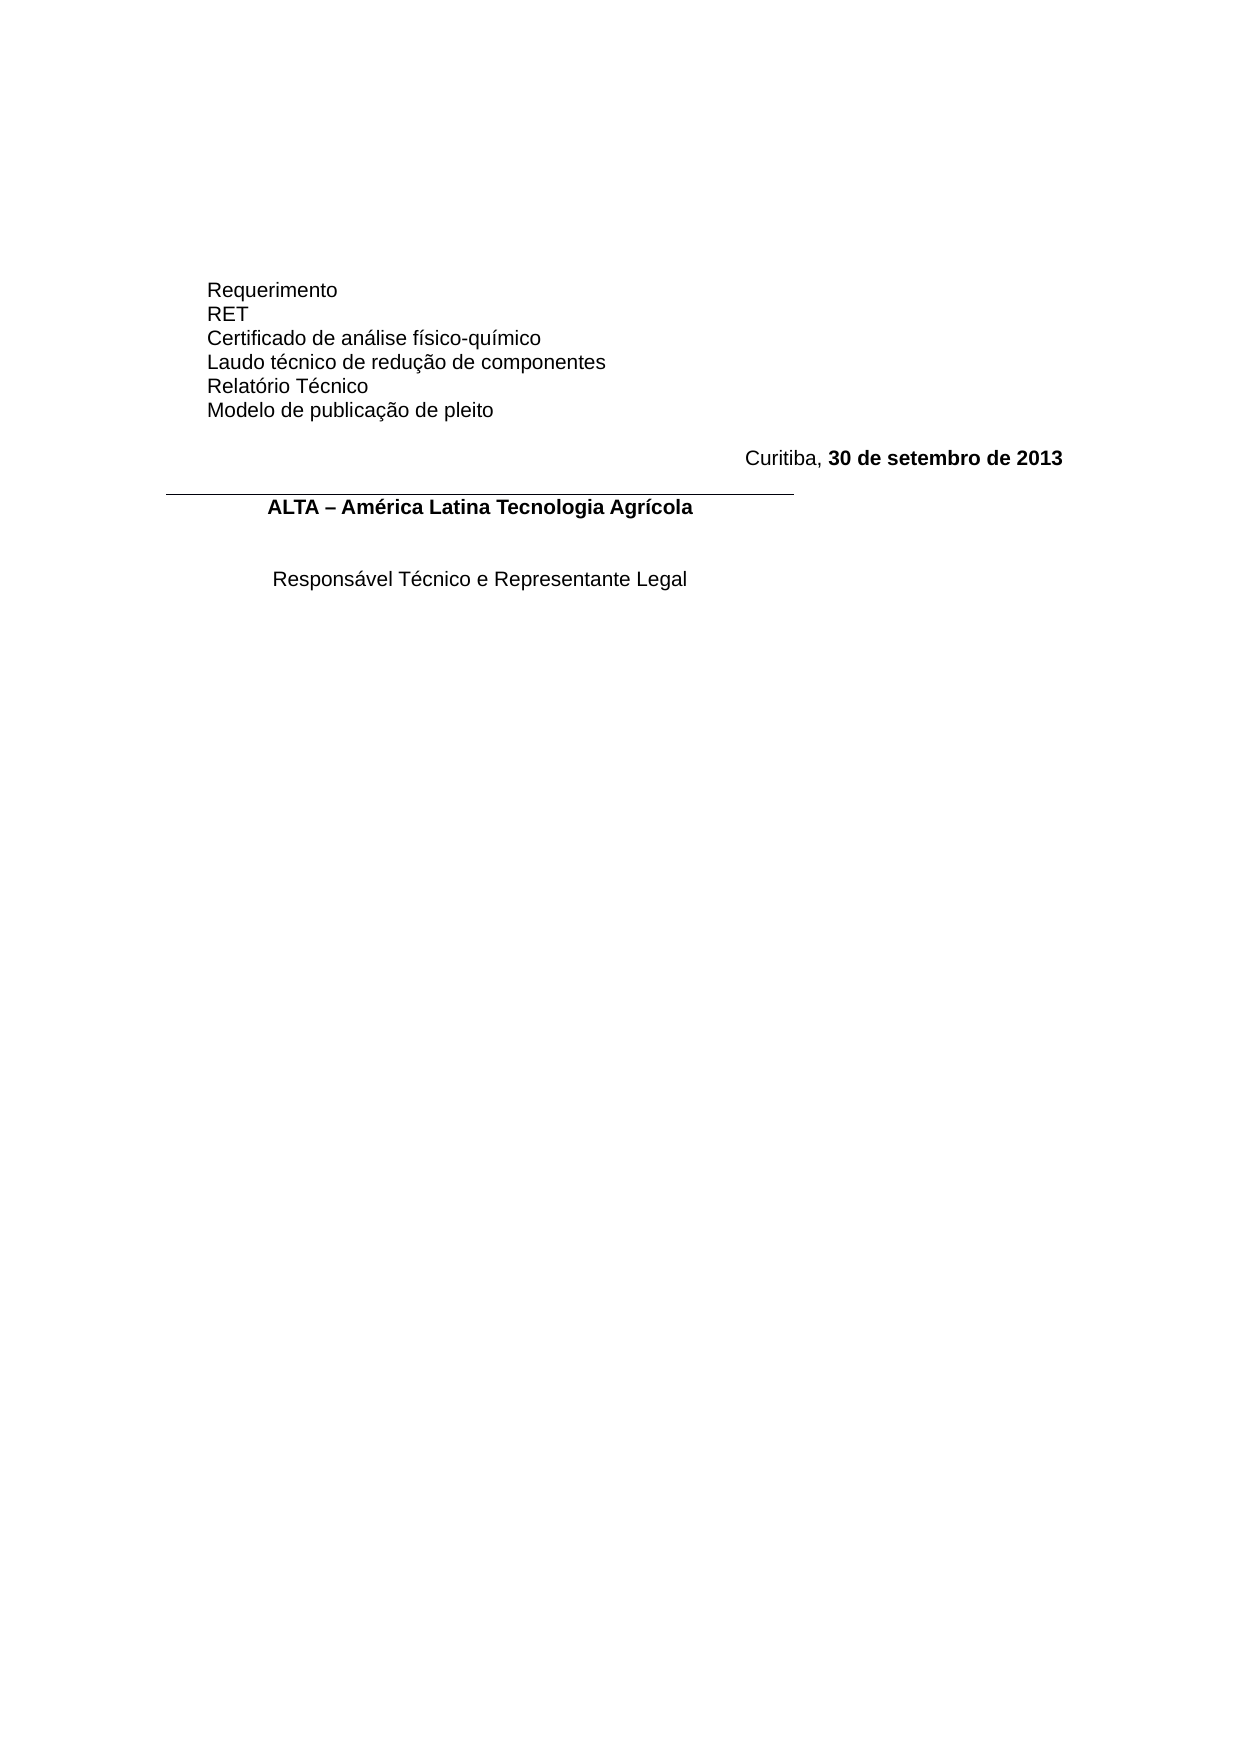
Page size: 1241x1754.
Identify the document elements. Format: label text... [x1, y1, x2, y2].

list Certificado de análise físico-químico [207, 326, 1063, 350]
text Curitiba, 30 de setembro de 2013 [177, 446, 1063, 469]
list Requerimento [207, 278, 1063, 302]
list RET [207, 302, 1063, 326]
list Laudo técnico de redução de componentes [207, 350, 1063, 374]
list Relatório Técnico [207, 374, 1063, 398]
table_header ALTA – América Latina Tecnologia Agrícola <o.proxy_id.function> <o.proxy_id.name> <o.proxy_id.state_registration_code> Responsável Técnico e Representante Legal [166, 495, 794, 590]
list Modelo de publicação de pleito [207, 398, 1063, 422]
